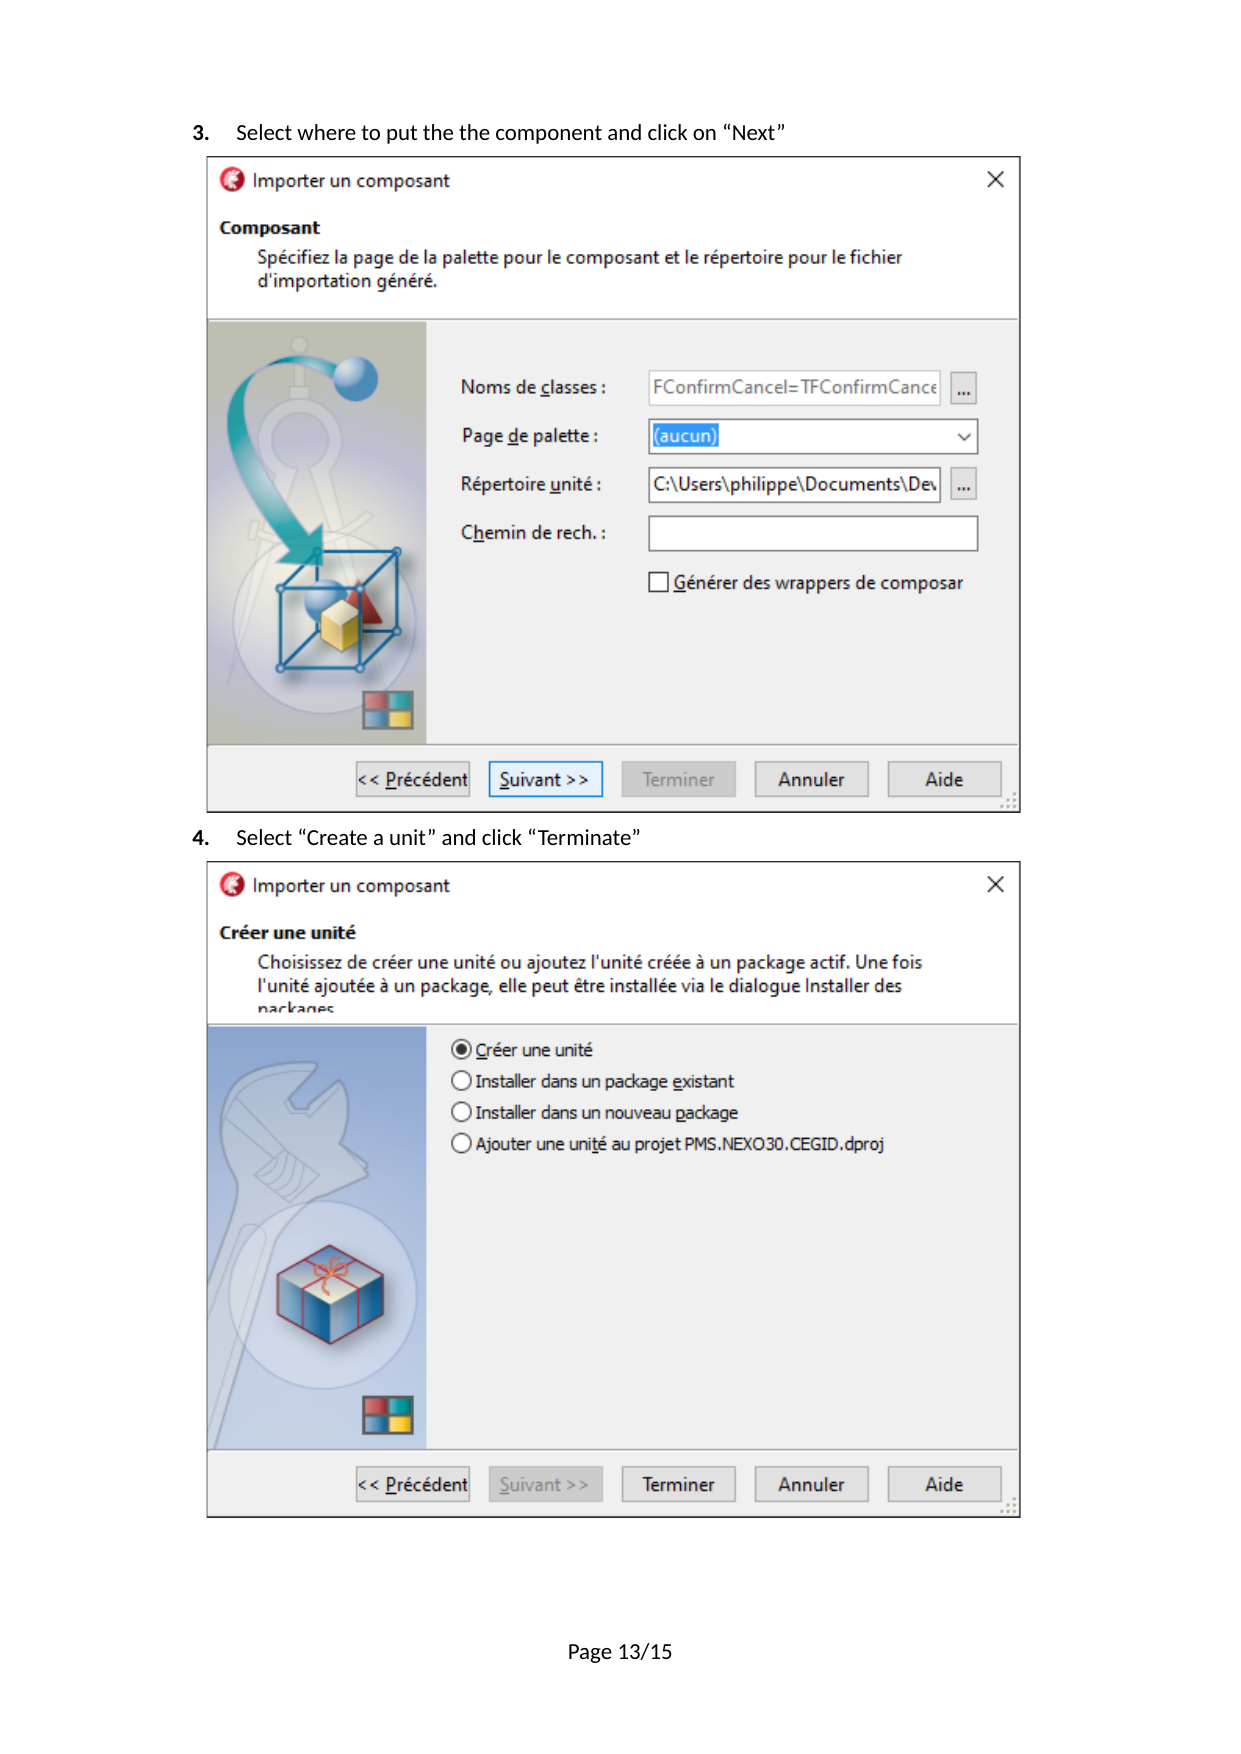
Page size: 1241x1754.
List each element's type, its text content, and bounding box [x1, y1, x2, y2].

picture [206, 156, 1021, 813]
picture [206, 861, 1021, 1518]
list Select where to put the the component and click on “Next” [192, 118, 1122, 146]
list Select “Create a unit” and click “Terminate” [192, 823, 1122, 851]
